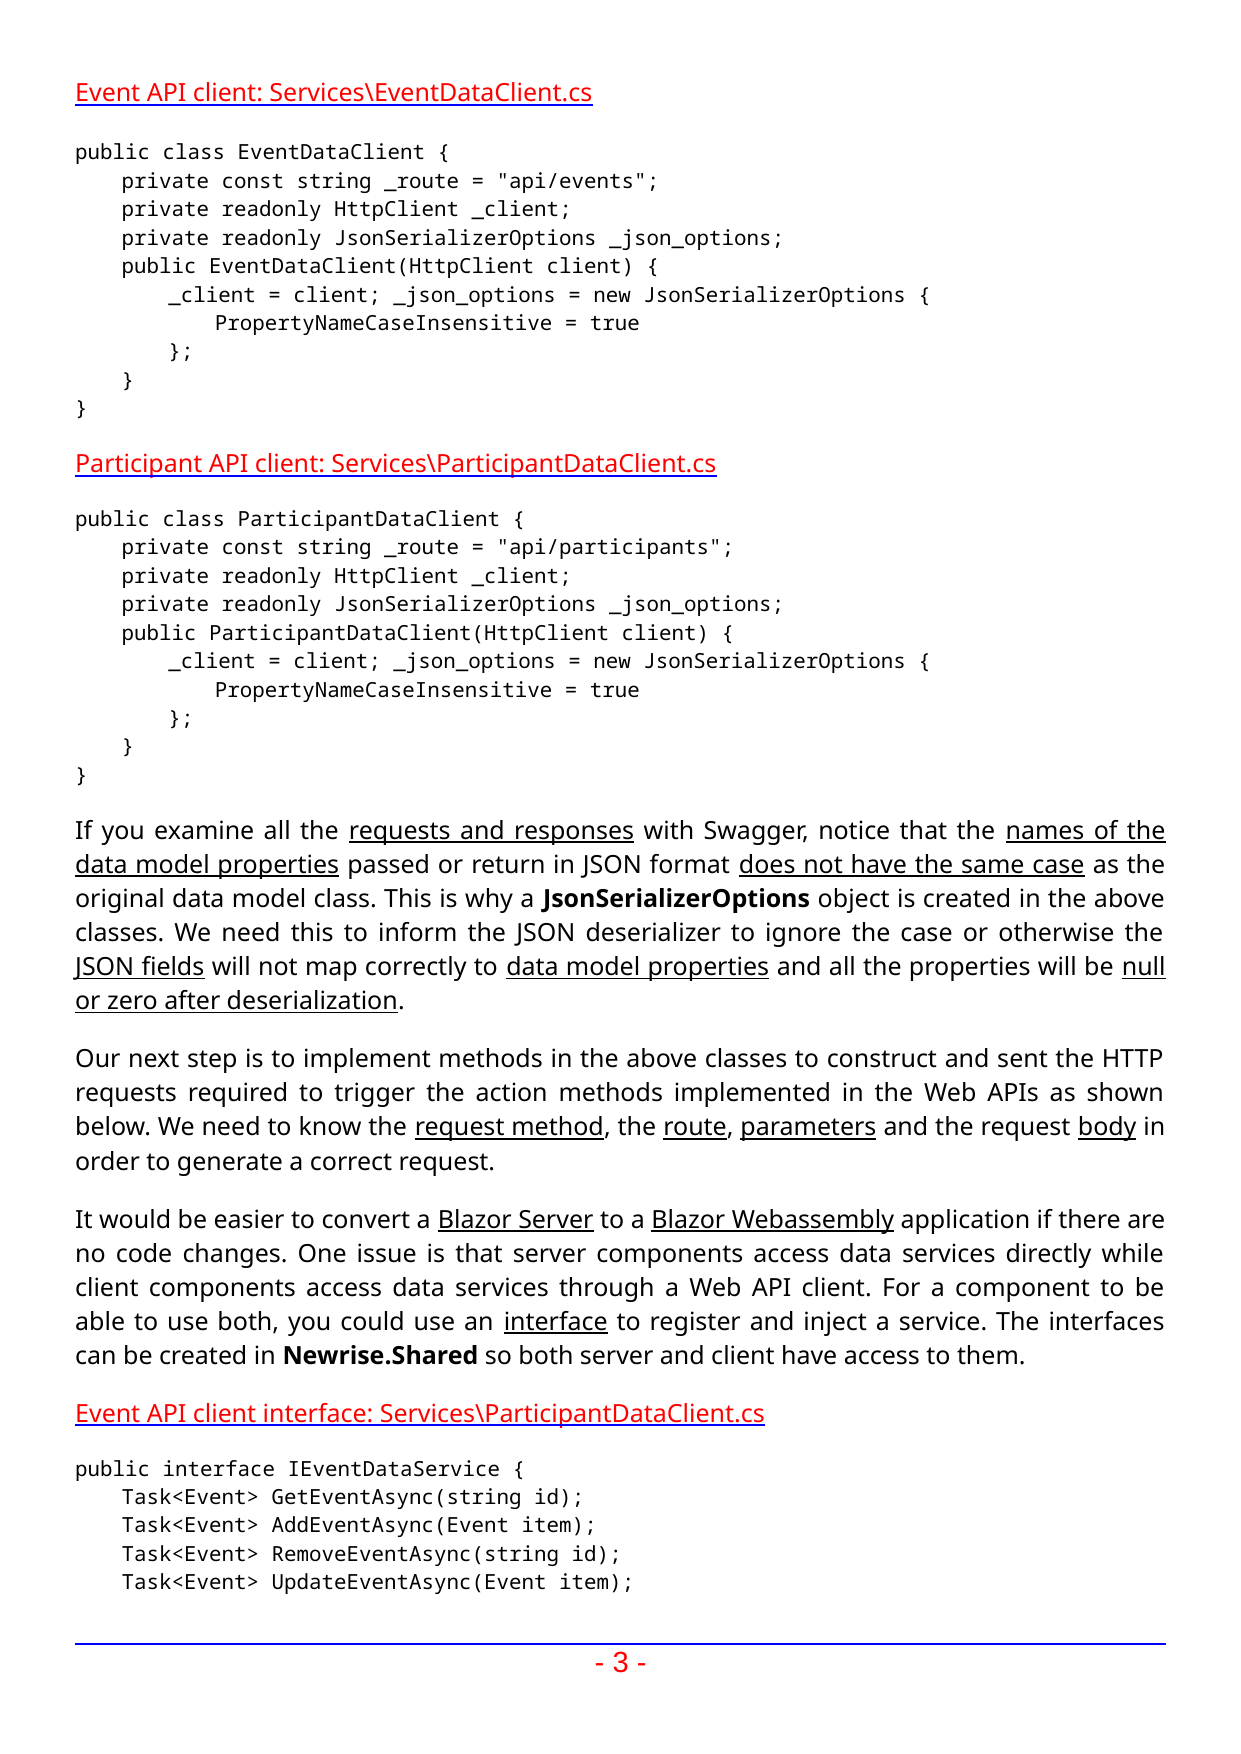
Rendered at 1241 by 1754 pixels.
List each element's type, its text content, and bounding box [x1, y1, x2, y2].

text Task<Event> AddEventAsync(Event item); [75, 1511, 1166, 1539]
text Task<Event> RemoveEventAsync(string id); [75, 1539, 1166, 1567]
text Task<Event> GetEventAsync(string id); [75, 1482, 1166, 1511]
text PropertyNameCaseInsensitive = true [75, 308, 1166, 337]
text private const string _route = "api/participants"; [75, 532, 1166, 561]
text _client = client; _json_options = new JsonSerializerOptions { [75, 646, 1166, 675]
text public ParticipantDataClient(HttpClient client) { [75, 618, 1166, 646]
text private const string _route = "api/events"; [75, 166, 1166, 194]
text } [75, 393, 1166, 422]
text public EventDataClient(HttpClient client) { [75, 251, 1166, 280]
text Task<Event> UpdateEventAsync(Event item); [75, 1567, 1166, 1596]
text }; [75, 337, 1166, 365]
text _client = client; _json_options = new JsonSerializerOptions { [75, 280, 1166, 308]
text If you examine all the requests and responses with Swagger, notice that the names of the data model properties passed or return in JSON format does not have the same case as the original data model class. This is why a JsonSerializerOptions object is created in the above classes. We need this to inform the JSON deserializer to ignore the case or otherwise the JSON fields will not map correctly to data model properties and all the properties will be null or zero after deserialization. [75, 812, 1166, 1017]
text PropertyNameCaseInsensitive = true [75, 675, 1166, 703]
text Event API client interface: Services\ParticipantDataClient.cs [75, 1396, 1166, 1430]
text public interface IEventDataService { [75, 1454, 1166, 1482]
text Participant API client: Services\ParticipantDataClient.cs [75, 446, 1166, 480]
text } [75, 732, 1166, 760]
text public class EventDataClient { [75, 137, 1166, 166]
text private readonly HttpClient _client; [75, 561, 1166, 589]
text Event API client: Services\EventDataClient.cs [75, 75, 1166, 109]
text It would be easier to convert a Blazor Server to a Blazor Webassembly application if there are no code changes. One issue is that server components access data services directly while client components access data services through a Web API client. For a component to be able to use both, you could use an interface to register and inject a service. The interfaces can be created in Newrise.Shared so both server and client have access to them. [75, 1201, 1166, 1372]
text Our next step is to implement methods in the above classes to construct and sent the HTTP requests required to trigger the action methods implemented in the Web APIs as shown below. We need to know the request method, the route, parameters and the request body in order to generate a correct request. [75, 1041, 1166, 1177]
text } [75, 760, 1166, 788]
text public class ParticipantDataClient { [75, 504, 1166, 532]
text }; [75, 703, 1166, 732]
text private readonly HttpClient _client; [75, 194, 1166, 223]
text private readonly JsonSerializerOptions _json_options; [75, 223, 1166, 251]
text } [75, 365, 1166, 393]
text private readonly JsonSerializerOptions _json_options; [75, 589, 1166, 618]
